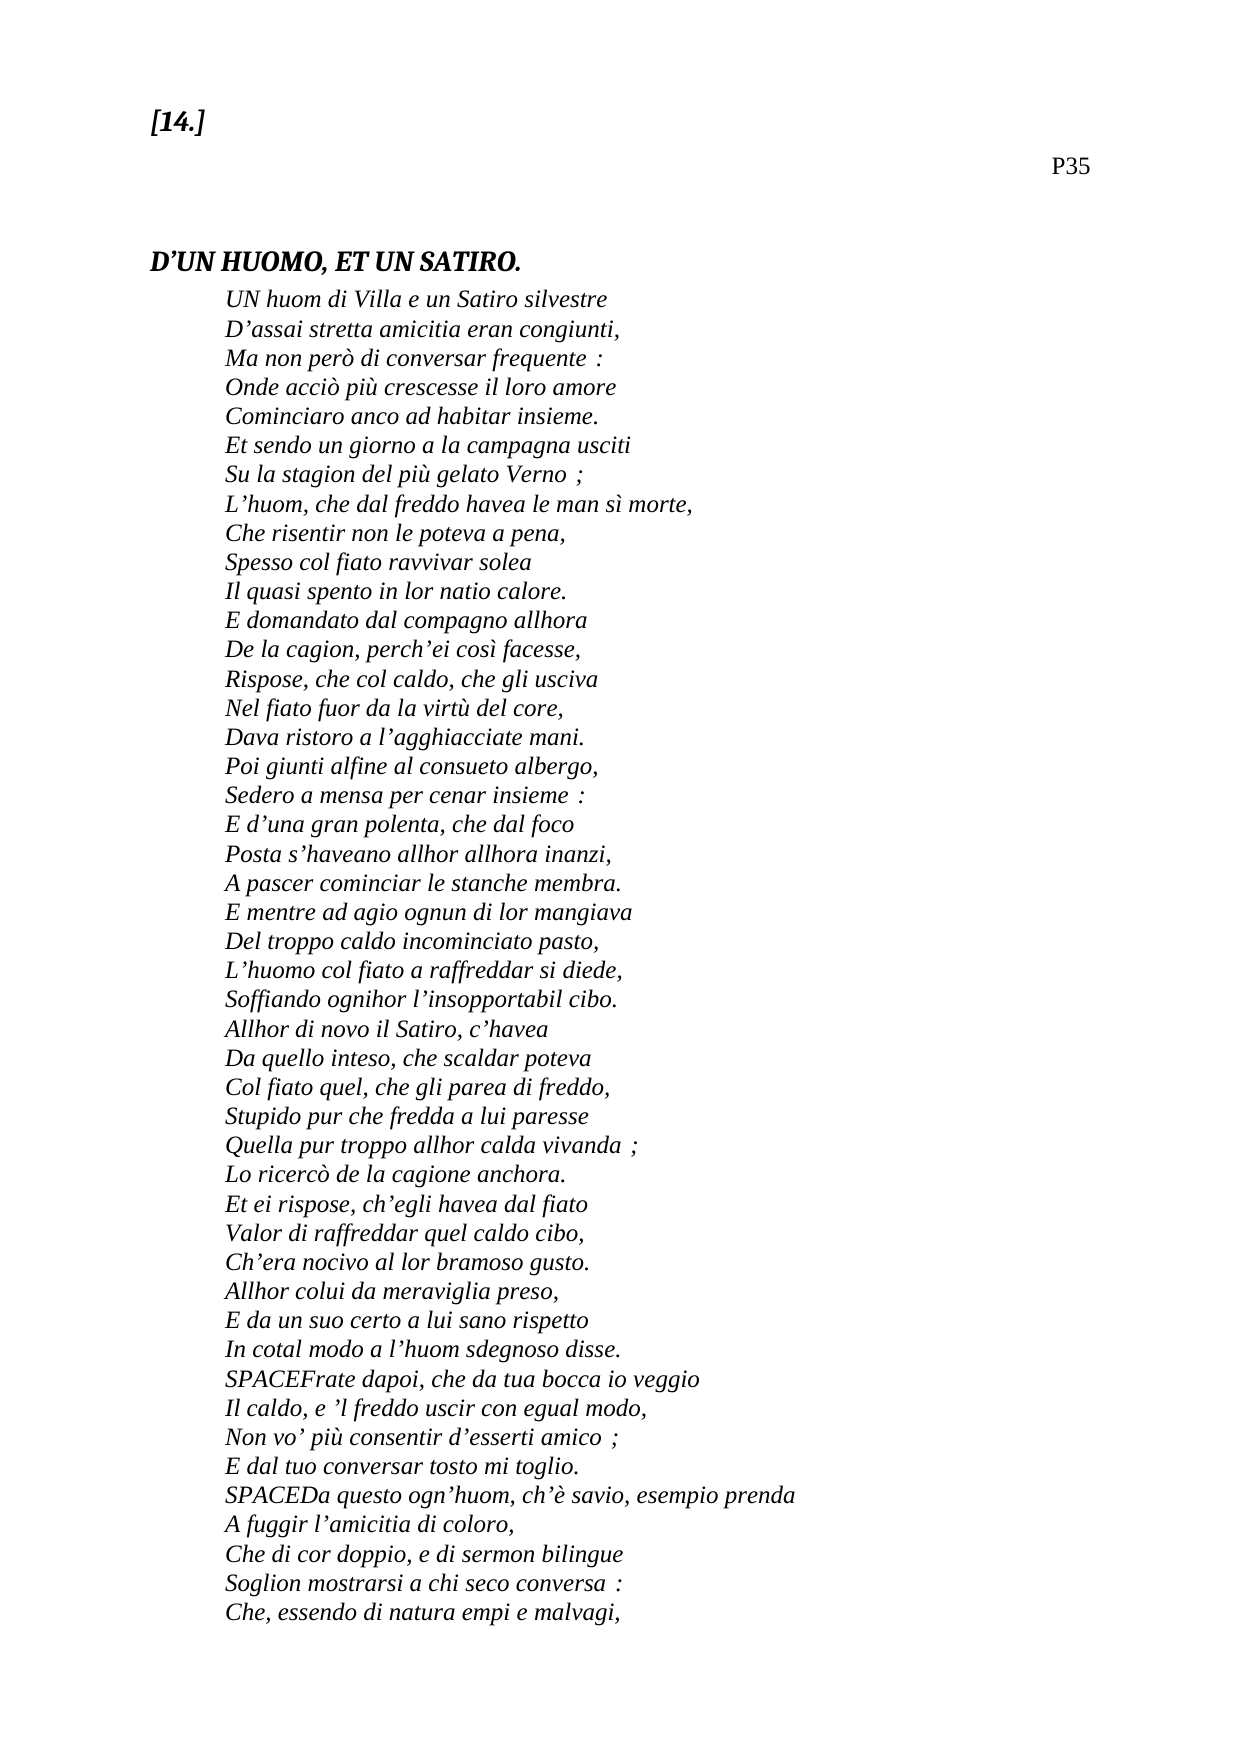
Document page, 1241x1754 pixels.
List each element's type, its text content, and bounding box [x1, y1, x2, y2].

text UN huom di Villa e un Satiro silvestre D’assai stretta amicitia eran congiunti, Ma non però di conversar frequente : Onde acciò più crescesse il loro amore Cominciaro anco ad habitar insieme. Et sendo un giorno a la campagna usciti Su la stagion del più gelato Verno ; L’huom, che dal freddo havea le man sì morte, Che risentir non le poteva a pena, Spesso col fiato ravvivar solea Il quasi spento in lor natio calore. E domandato dal compagno allhora De la cagion, perch’ei così facesse, Rispose, che col caldo, che gli usciva Nel fiato fuor da la virtù del core, Dava ristoro a l’agghiacciate mani. Poi giunti alfine al consueto albergo, Sedero a mensa per cenar insieme : E d’una gran polenta, che dal foco Posta s’haveano allhor allhora inanzi, A pascer cominciar le stanche membra. E mentre ad agio ognun di lor mangiava Del troppo caldo incominciato pasto, L’huomo col fiato a raffreddar si diede, Soffiando ognihor l’insopportabil cibo. Allhor di novo il Satiro, c’havea Da quello inteso, che scaldar poteva Col fiato quel, che gli parea di freddo, Stupido pur che fredda a lui paresse Quella pur troppo allhor calda vivanda ; Lo ricercò de la cagione anchora. Et ei rispose, ch’egli havea dal fiato Valor di raffreddar quel caldo cibo, Ch’era nocivo al lor bramoso gusto. Allhor colui da meraviglia preso, E da un suo certo a lui sano rispetto In cotal modo a l’huom sdegnoso disse. [225, 284, 1090, 1364]
text SPACEDa questo ogn’huom, ch’è savio, esempio prenda A fuggir l’amicitia di coloro, Che di cor doppio, e di sermon bilingue Soglion mostrarsi a chi seco conversa : Che, essendo di natura empi e malvagi, [225, 1480, 1090, 1626]
text P35 [150, 145, 1090, 182]
subtitle D’UN HUOMO, ET UN SATIRO. [150, 245, 1090, 278]
subtitle [14.] [150, 105, 1090, 138]
text SPACEFrate dapoi, che da tua bocca io veggio Il caldo, e ’l freddo uscir con egual modo, Non vo’ più consentir d’esserti amico ; E dal tuo conversar tosto mi toglio. [225, 1364, 1090, 1480]
